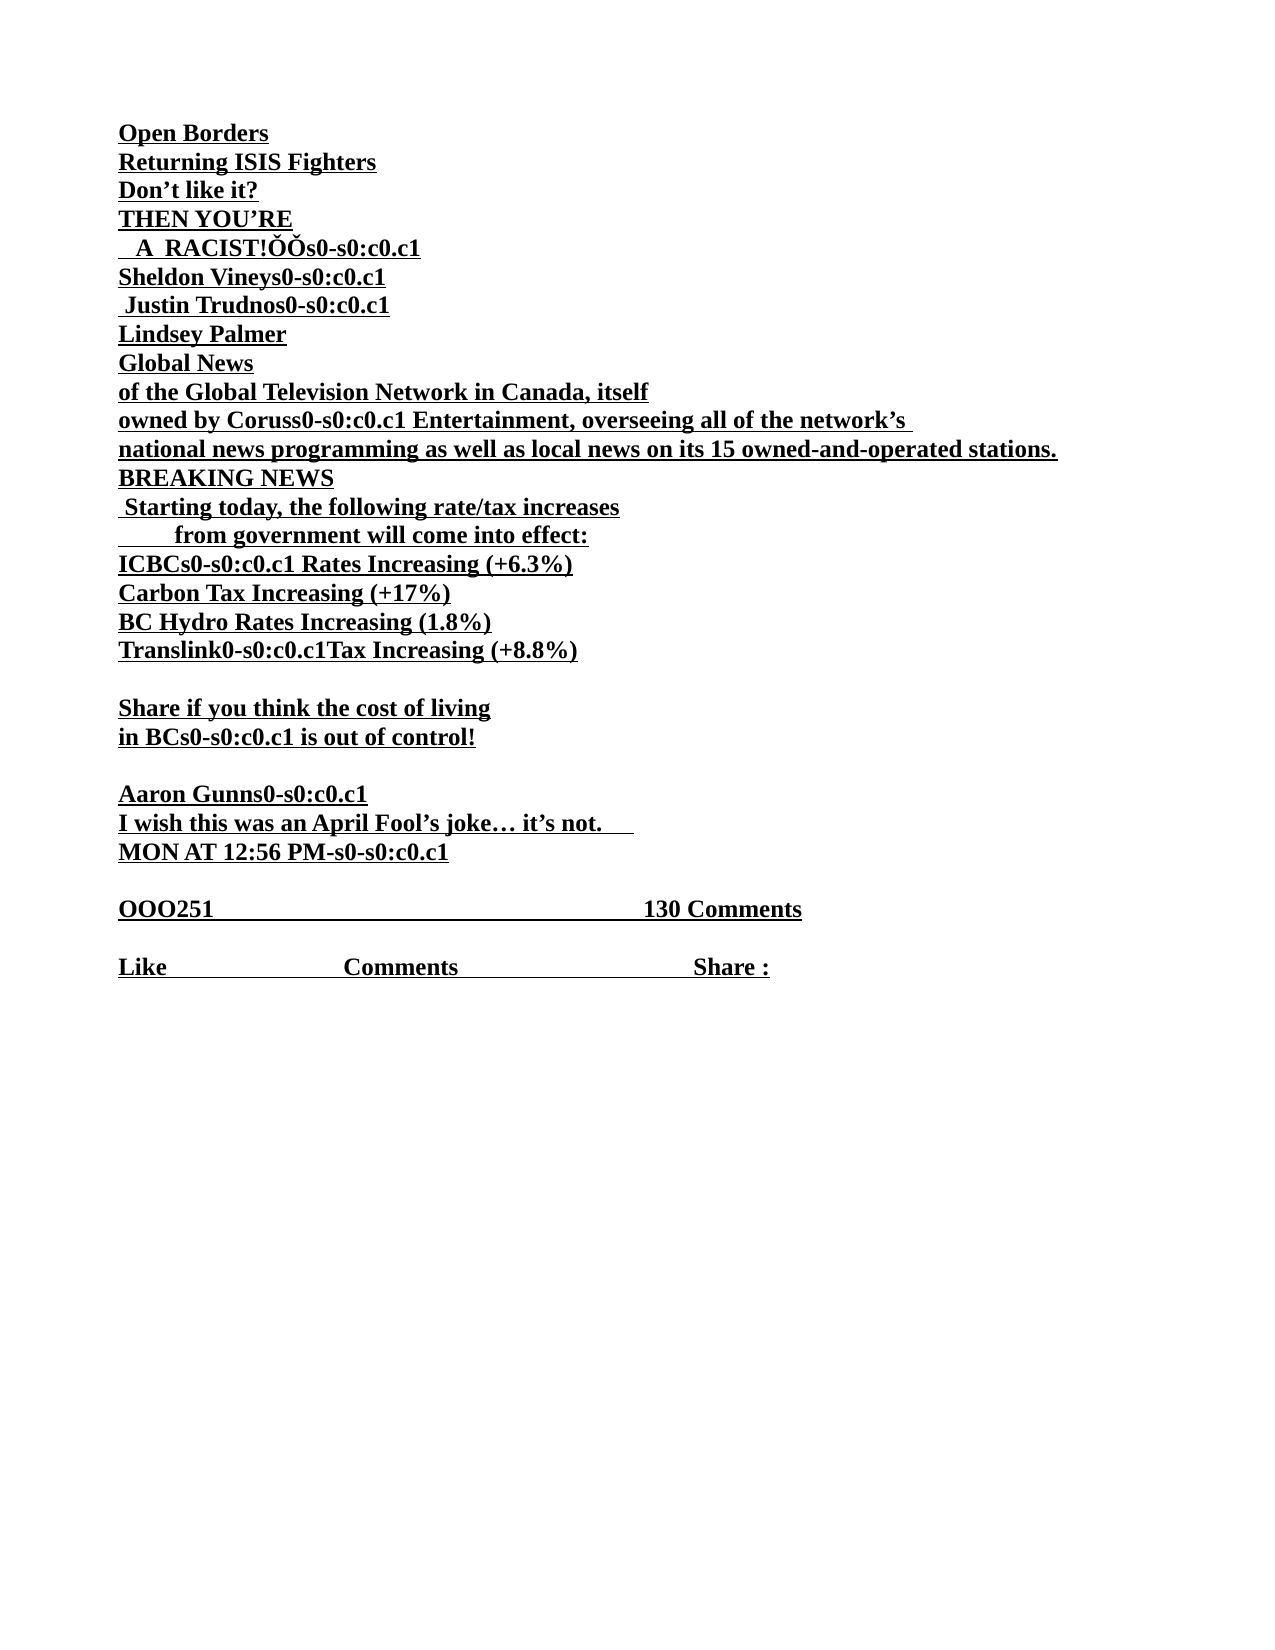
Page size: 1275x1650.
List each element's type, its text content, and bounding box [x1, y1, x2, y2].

text Like Comments Share : [118, 952, 1157, 981]
text owned by Coruss0-s0:c0.c1 Entertainment, overseeing all of the network’s [118, 406, 1157, 434]
text Translink0-s0:c0.c1Tax Increasing (+8.8%) [118, 636, 1157, 664]
text BREAKING NEWS [118, 463, 1157, 492]
text of the Global Television Network in Canada, itself [118, 377, 1157, 406]
text Lindsey Palmer [118, 319, 1157, 348]
text Share if you think the cost of living in BCs0-s0:c0.c1 is out of control! Aaron Gunns0-s0:c0.c1 I wish this was an April Fool’s joke… it’s not. [118, 693, 1157, 837]
text BC Hydro Rates Increasing (1.8%) [118, 607, 1157, 636]
text ICBCs0-s0:c0.c1 Rates Increasing (+6.3%) [118, 549, 1157, 578]
text Open Borders Returning ISIS Fighters [118, 118, 1157, 176]
text national news programming as well as local news on its 15 owned-and-operated stations. [118, 434, 1157, 463]
text Don’t like it? THEN YOU’RE A RACIST!ǑǑs0-s0:c0.c1 Sheldon Vineys0-s0:c0.c1 Justin Trudnos0-s0:c0.c1 [118, 176, 1157, 319]
text MON AT 12:56 PM-s0-s0:c0.c1 OOO251 130 Comments [118, 837, 1157, 923]
text Starting today, the following rate/tax increases from government will come into effect: [118, 492, 1157, 549]
text Global News [118, 348, 1157, 377]
text Carbon Tax Increasing (+17%) [118, 578, 1157, 607]
